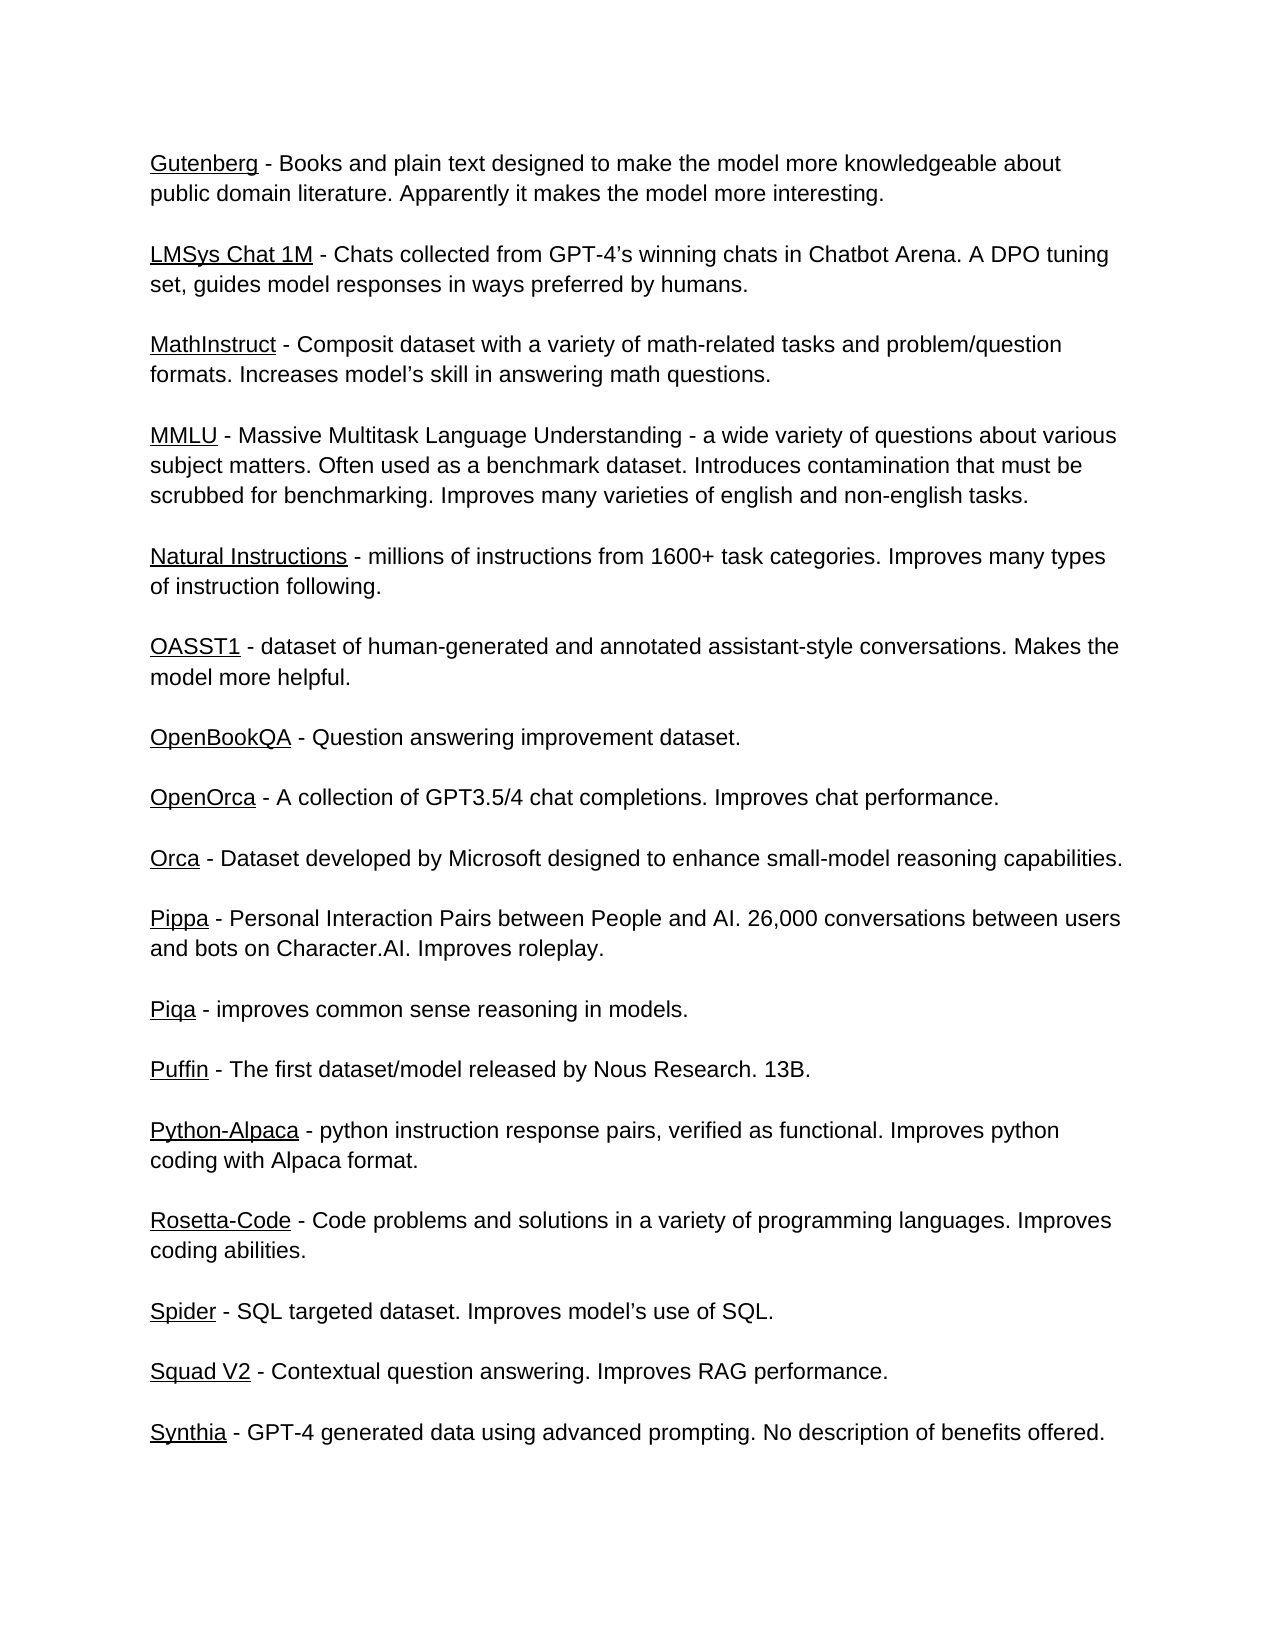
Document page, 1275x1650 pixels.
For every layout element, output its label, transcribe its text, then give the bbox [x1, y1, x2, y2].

text Piqa - improves common sense reasoning in models. [150, 996, 1125, 1022]
text Orca - Dataset developed by Microsoft designed to enhance small-model reasoning capabilities. [150, 845, 1125, 871]
text Squad V2 - Contextual question answering. Improves RAG performance. [150, 1358, 1125, 1385]
text Synthia - GPT-4 generated data using advanced prompting. No description of benefits offered. [150, 1419, 1125, 1445]
text OpenBookQA - Question answering improvement dataset. [150, 724, 1125, 750]
text OASST1 - dataset of human-generated and annotated assistant-style conversations. Makes the model more helpful. [150, 633, 1125, 690]
text OpenOrca - A collection of GPT3.5/4 chat completions. Improves chat performance. [150, 784, 1125, 811]
text Pippa - Personal Interaction Pairs between People and AI. 26,000 conversations between users and bots on Character.AI. Improves roleplay. [150, 905, 1125, 962]
text MMLU - Massive Multitask Language Understanding - a wide variety of questions about various subject matters. Often used as a benchmark dataset. Introduces contamination that must be scrubbed for benchmarking. Improves many varieties of english and non-english tasks. [150, 422, 1125, 509]
text Puffin - The first dataset/model released by Nous Research. 13B. [150, 1056, 1125, 1083]
text Spider - SQL targeted dataset. Improves model’s use of SQL. [150, 1298, 1125, 1324]
text Python-Alpaca - python instruction response pairs, verified as functional. Improves python coding with Alpaca format. [150, 1117, 1125, 1173]
text Gutenberg - Books and plain text designed to make the model more knowledgeable about public domain literature. Apparently it makes the model more interesting. [150, 150, 1125, 207]
text MathInstruct - Composit dataset with a variety of math-related tasks and problem/question formats. Increases model’s skill in answering math questions. [150, 331, 1125, 388]
text Natural Instructions - millions of instructions from 1600+ task categories. Improves many types of instruction following. [150, 543, 1125, 599]
text LMSys Chat 1M - Chats collected from GPT-4’s winning chats in Chatbot Arena. A DPO tuning set, guides model responses in ways preferred by humans. [150, 241, 1125, 297]
text Rosetta-Code - Code problems and solutions in a variety of programming languages. Improves coding abilities. [150, 1207, 1125, 1264]
